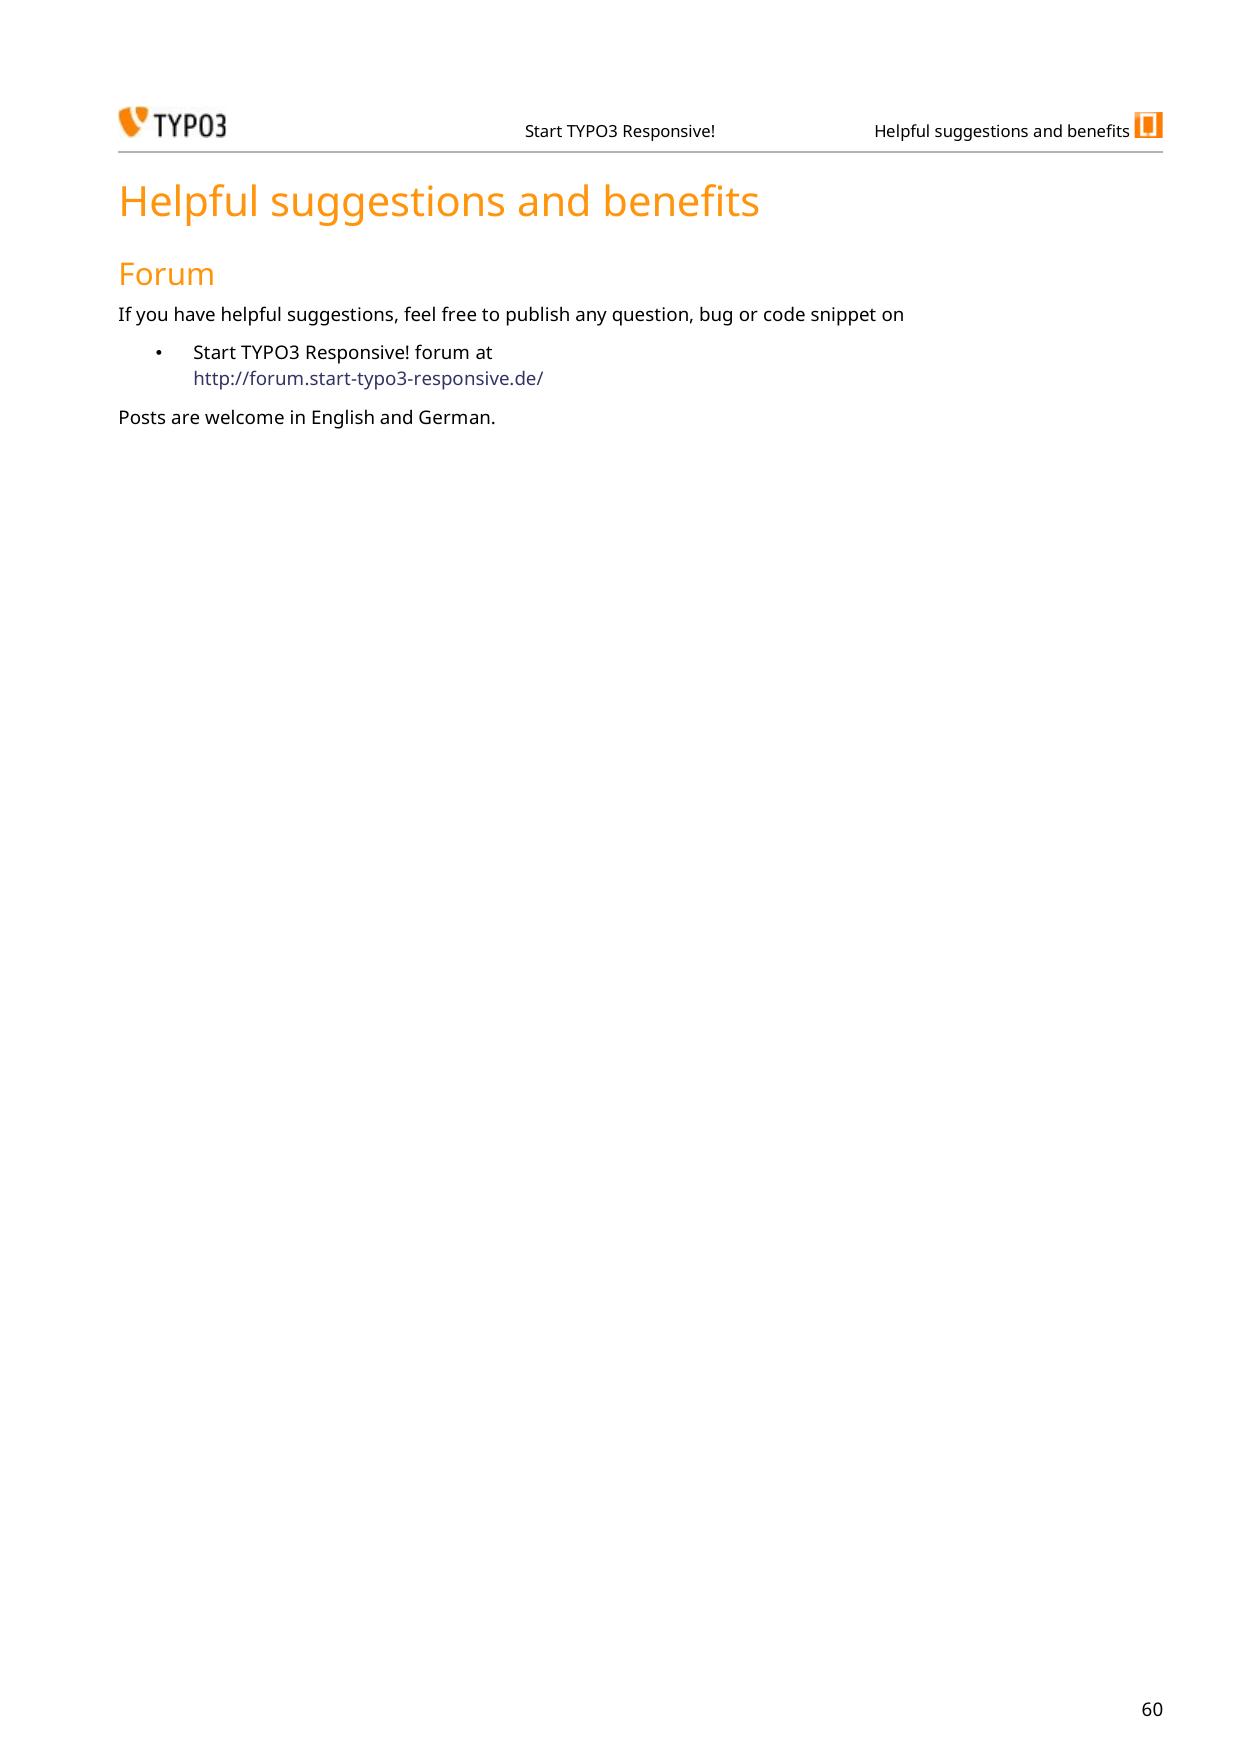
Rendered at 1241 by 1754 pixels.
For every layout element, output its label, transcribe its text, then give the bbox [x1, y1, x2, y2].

text If you have helpful suggestions, feel free to publish any question, bug or code snippet on [118, 301, 1163, 327]
subtitle Forum [118, 252, 1163, 295]
picture [1134, 112, 1163, 138]
list Start TYPO3 Responsive! forum at http://forum.start-typo3-responsive.de/ [156, 339, 1163, 391]
text Posts are welcome in English and German. [118, 404, 1163, 430]
subtitle Helpful suggestions and benefits [118, 172, 1163, 229]
picture [118, 106, 227, 138]
